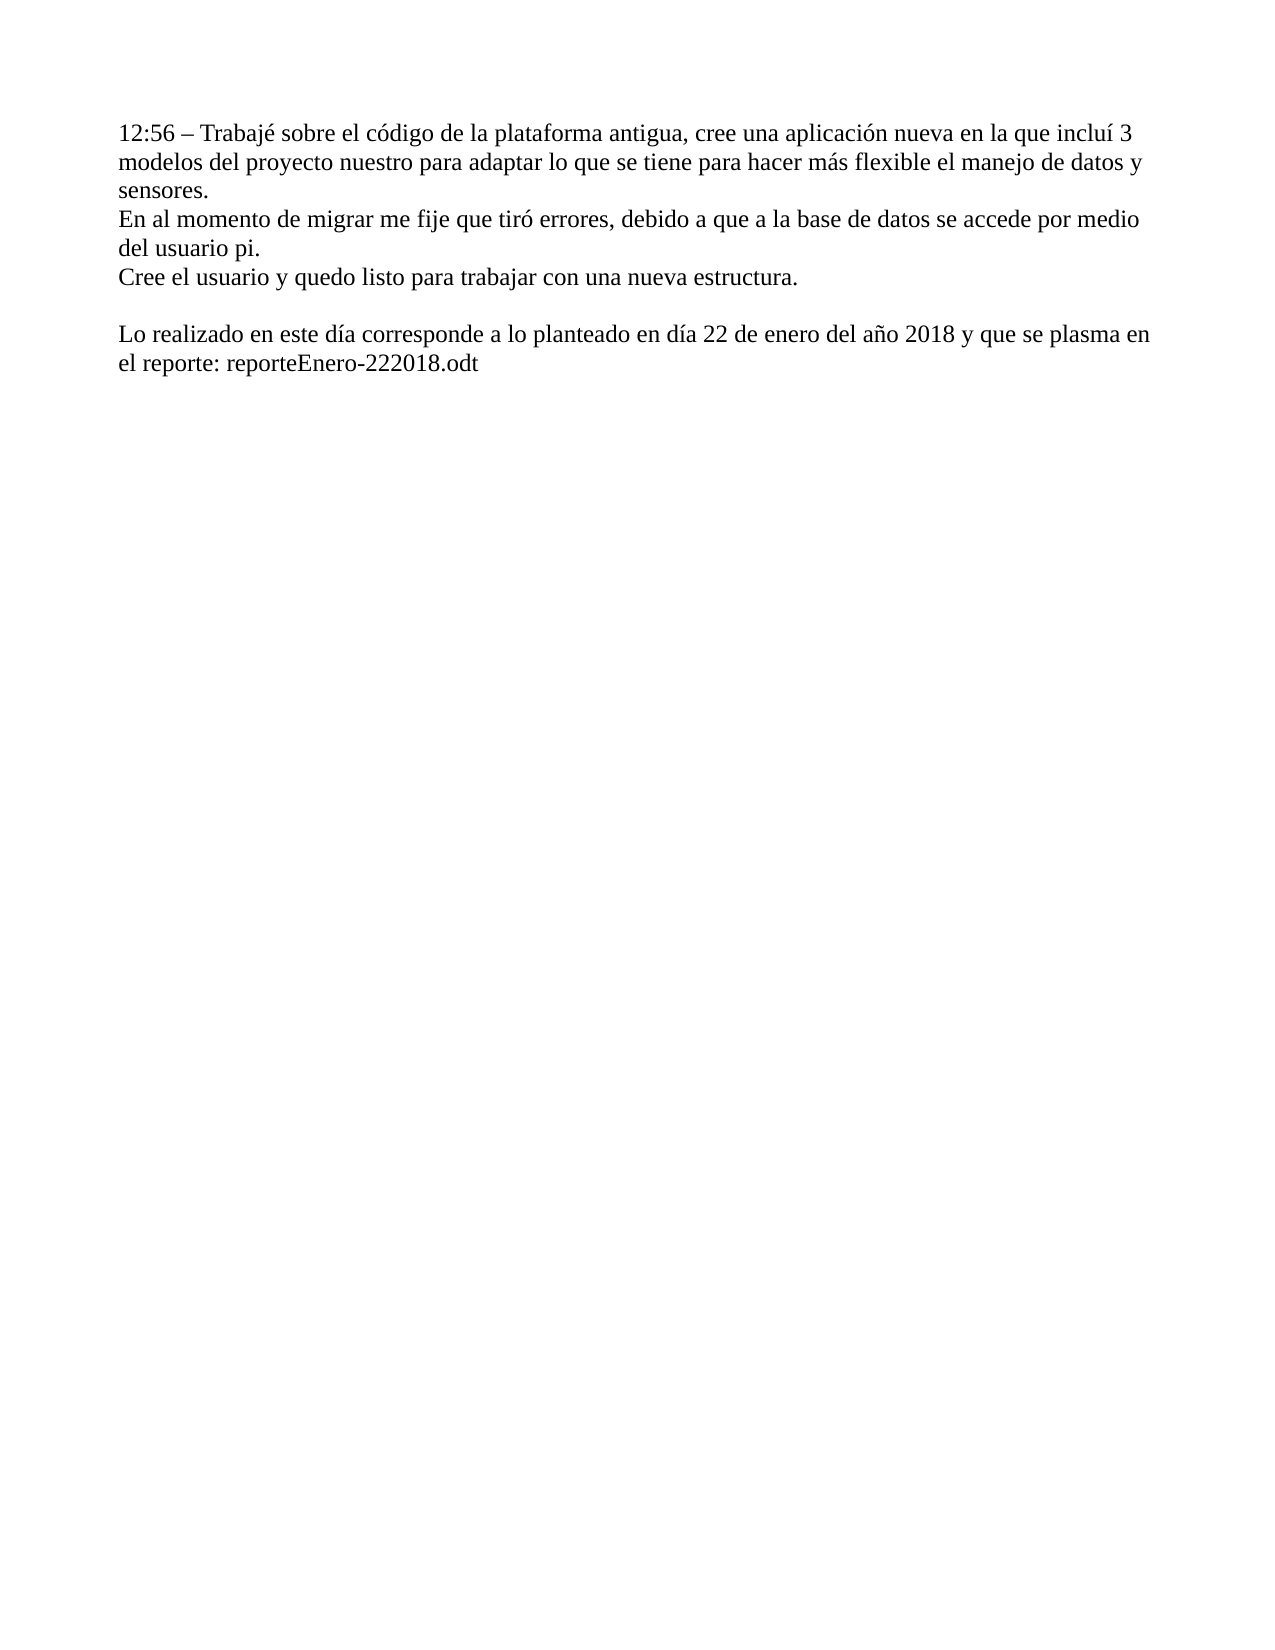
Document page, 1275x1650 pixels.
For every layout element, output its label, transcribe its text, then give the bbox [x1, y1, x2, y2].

text En al momento de migrar me fije que tiró errores, debido a que a la base de datos se accede por medio del usuario pi. [118, 204, 1157, 262]
text Cree el usuario y quedo listo para trabajar con una nueva estructura. [118, 262, 1157, 291]
text Lo realizado en este día corresponde a lo planteado en día 22 de enero del año 2018 y que se plasma en el reporte: reporteEnero-222018.odt [118, 319, 1157, 377]
text 12:56 – Trabajé sobre el código de la plataforma antigua, cree una aplicación nueva en la que incluí 3 modelos del proyecto nuestro para adaptar lo que se tiene para hacer más flexible el manejo de datos y sensores. [118, 118, 1157, 204]
